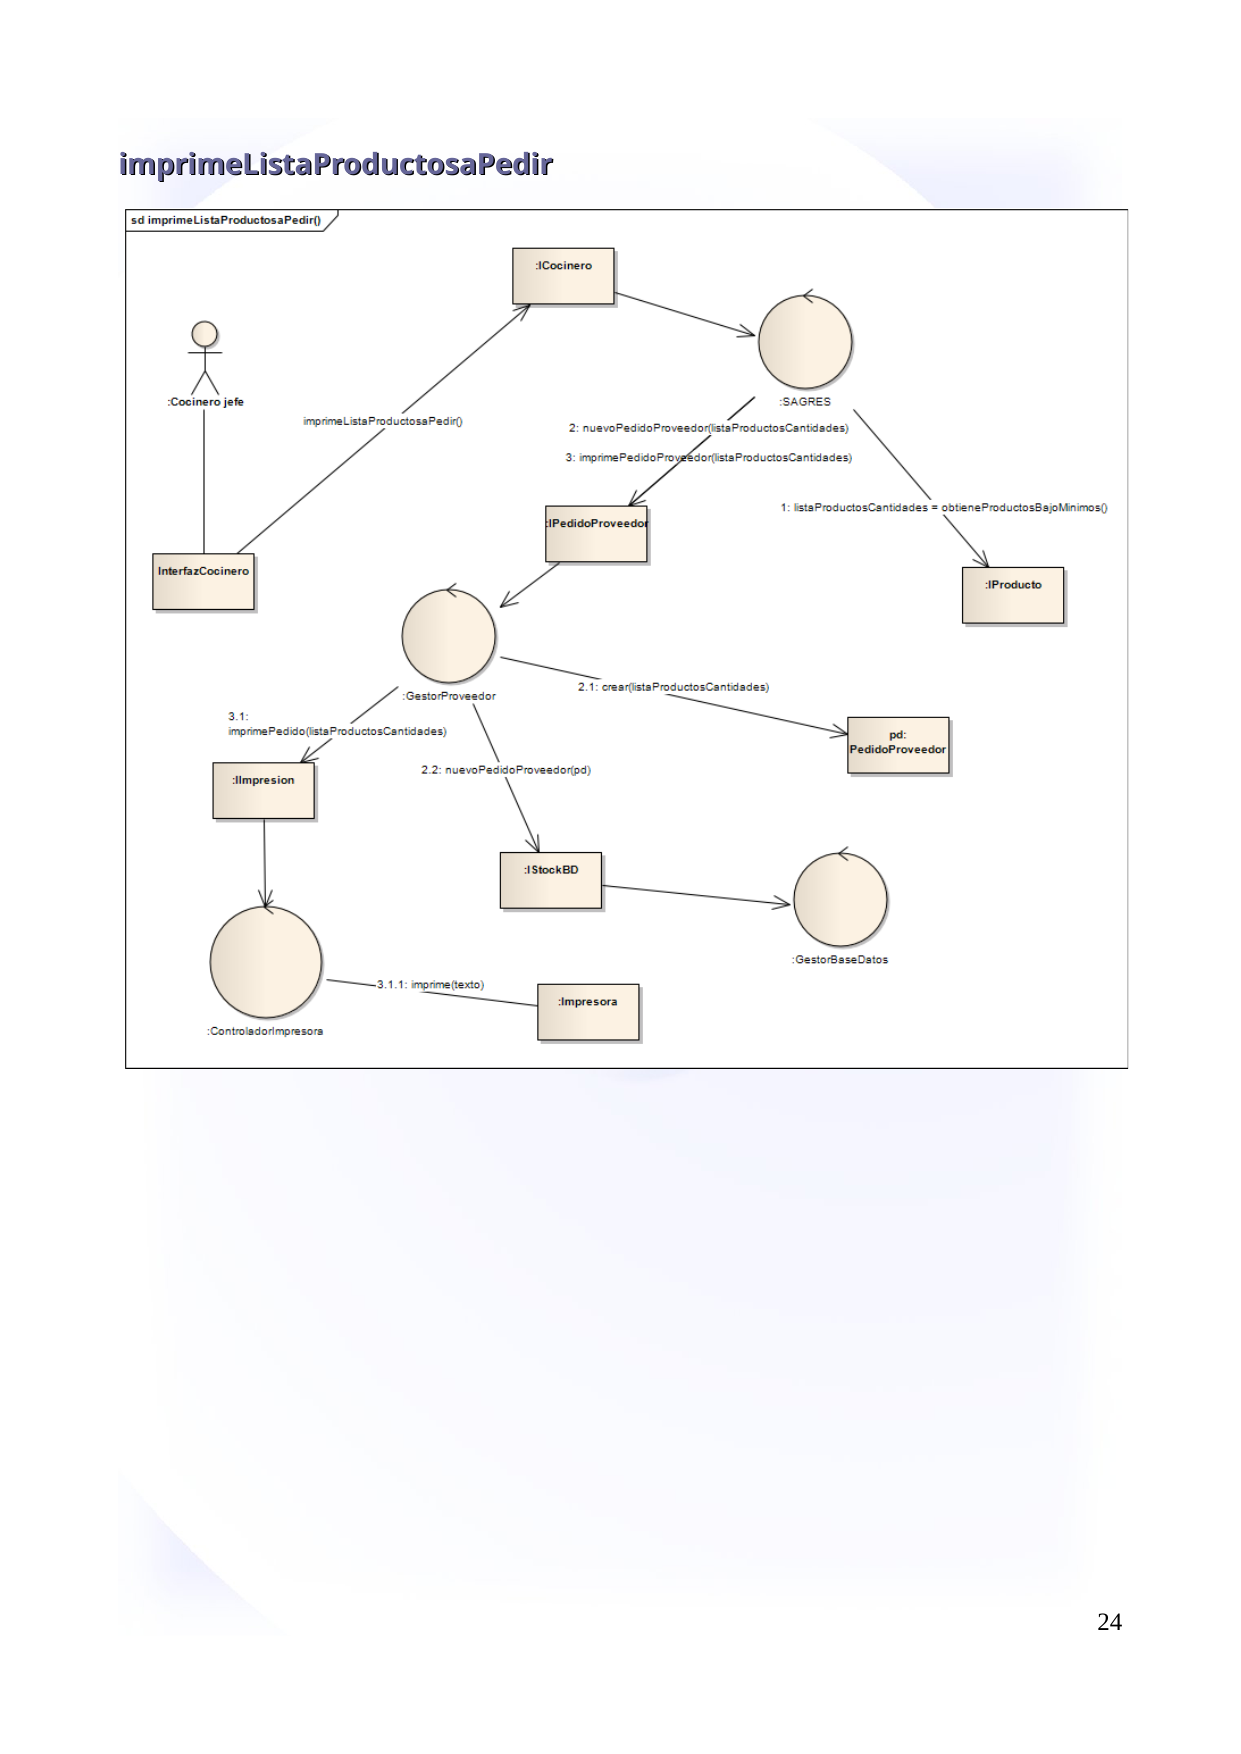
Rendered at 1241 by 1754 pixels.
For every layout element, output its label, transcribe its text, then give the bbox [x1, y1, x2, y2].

subtitle imprimeListaProductosaPedir [118, 143, 1122, 183]
picture [118, 118, 1122, 143]
picture [118, 183, 1129, 1636]
